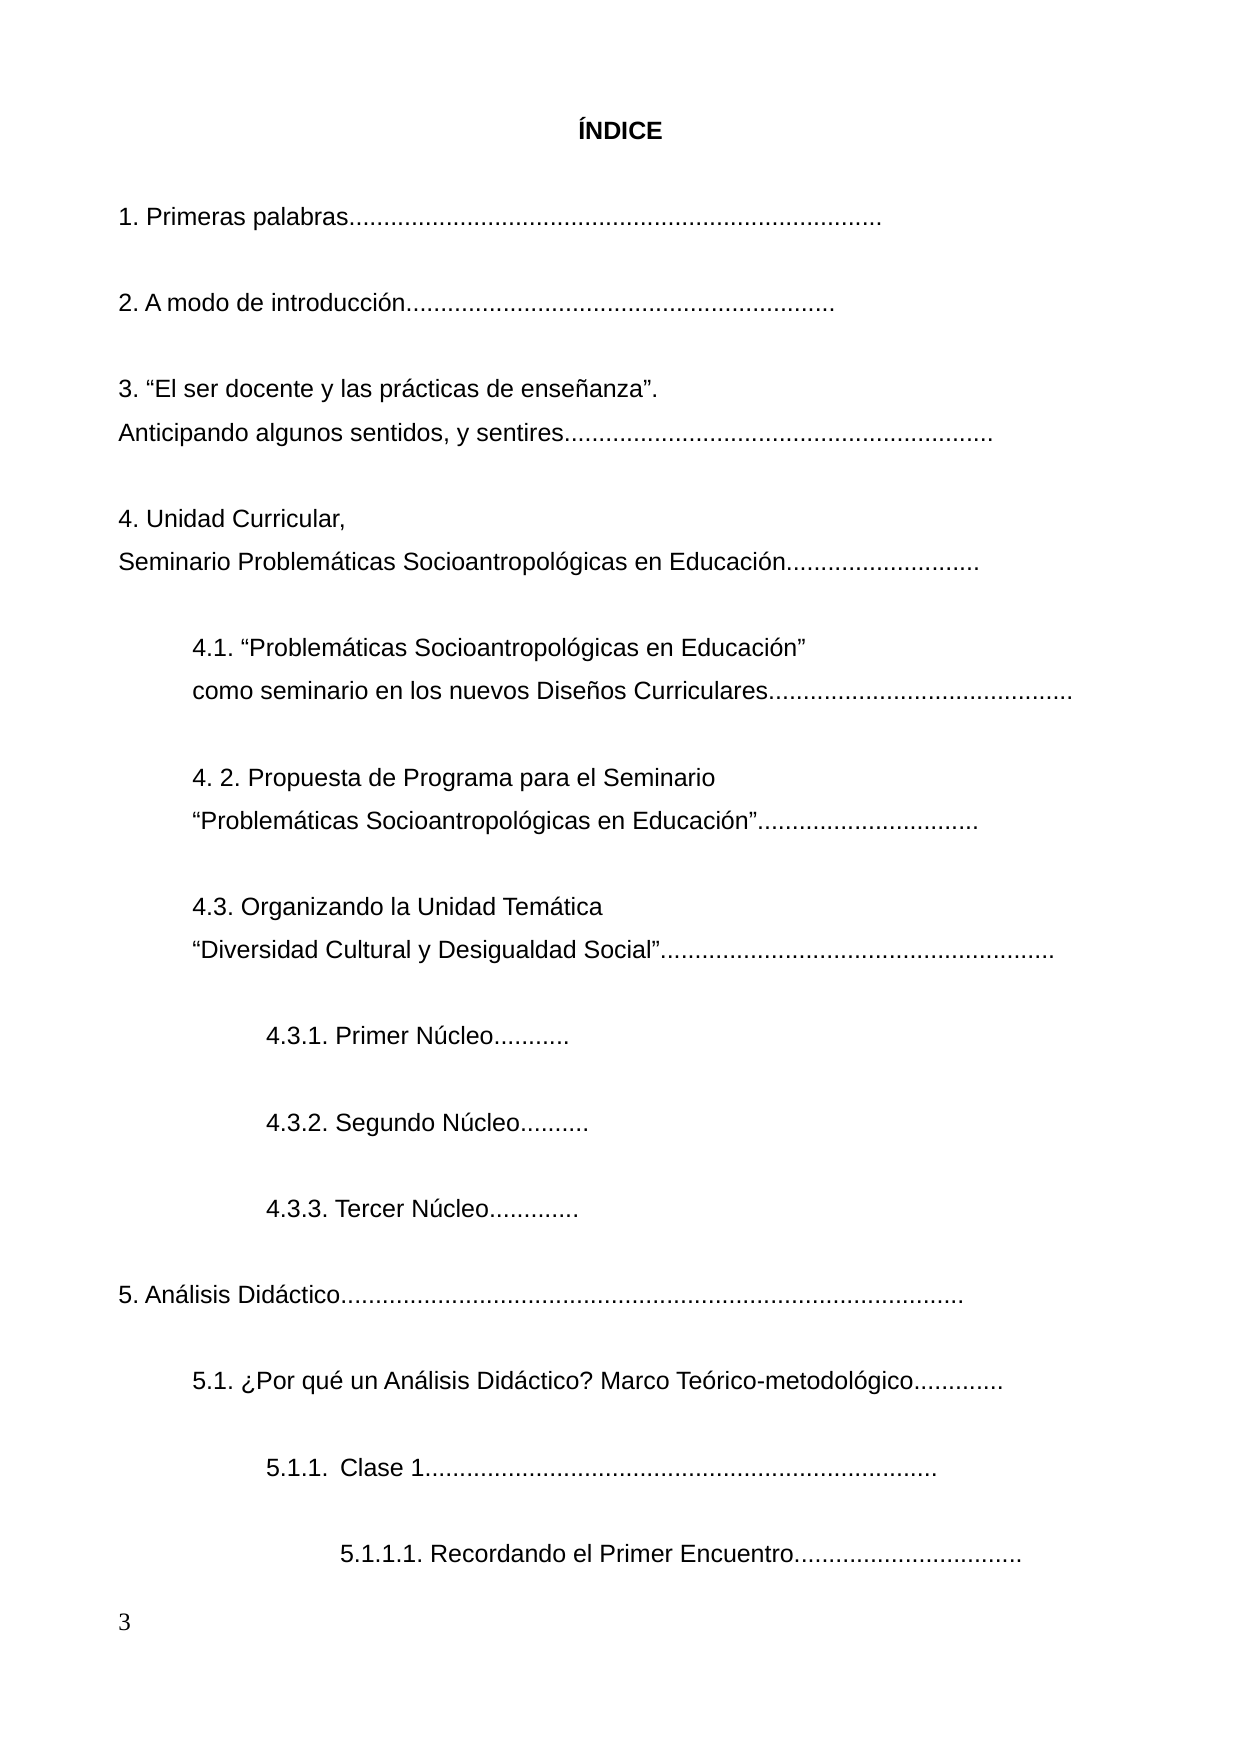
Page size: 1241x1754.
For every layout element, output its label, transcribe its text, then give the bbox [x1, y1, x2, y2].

text 5.1.1.1. Recordando el Primer Encuentro................................. [118, 1539, 1123, 1567]
text “Diversidad Cultural y Desigualdad Social”......................................................... [118, 935, 1123, 964]
text 5. Análisis Didáctico.......................................................................................... [118, 1280, 1123, 1309]
text 5.1. ¿Por qué un Análisis Didáctico? Marco Teórico-metodológico............. [118, 1366, 1123, 1395]
text 4.3.3. Tercer Núcleo............. [118, 1194, 1123, 1222]
text 5.1.1. Clase 1.......................................................................... [118, 1452, 1123, 1481]
text Seminario Problemáticas Socioantropológicas en Educación............................ [118, 547, 1123, 576]
text 1. Primeras palabras............................................................................. [118, 202, 1123, 231]
text 4. Unidad Curricular, [118, 504, 1123, 532]
text como seminario en los nuevos Diseños Curriculares............................................ [118, 676, 1123, 705]
text 2. A modo de introducción.............................................................. [118, 288, 1123, 317]
text 4.3.2. Segundo Núcleo.......... [118, 1107, 1123, 1136]
text 4.1. “Problemáticas Socioantropológicas en Educación” [118, 633, 1123, 662]
text ÍNDICE [118, 116, 1123, 144]
text Anticipando algunos sentidos, y sentires.............................................................. [118, 417, 1123, 446]
text 4. 2. Propuesta de Programa para el Seminario [118, 762, 1123, 791]
text 4.3. Organizando la Unidad Temática [118, 892, 1123, 921]
text 3. “El ser docente y las prácticas de enseñanza”. [118, 374, 1123, 403]
text “Problemáticas Socioantropológicas en Educación”................................ [118, 806, 1123, 834]
text 4.3.1. Primer Núcleo........... [118, 1021, 1123, 1050]
